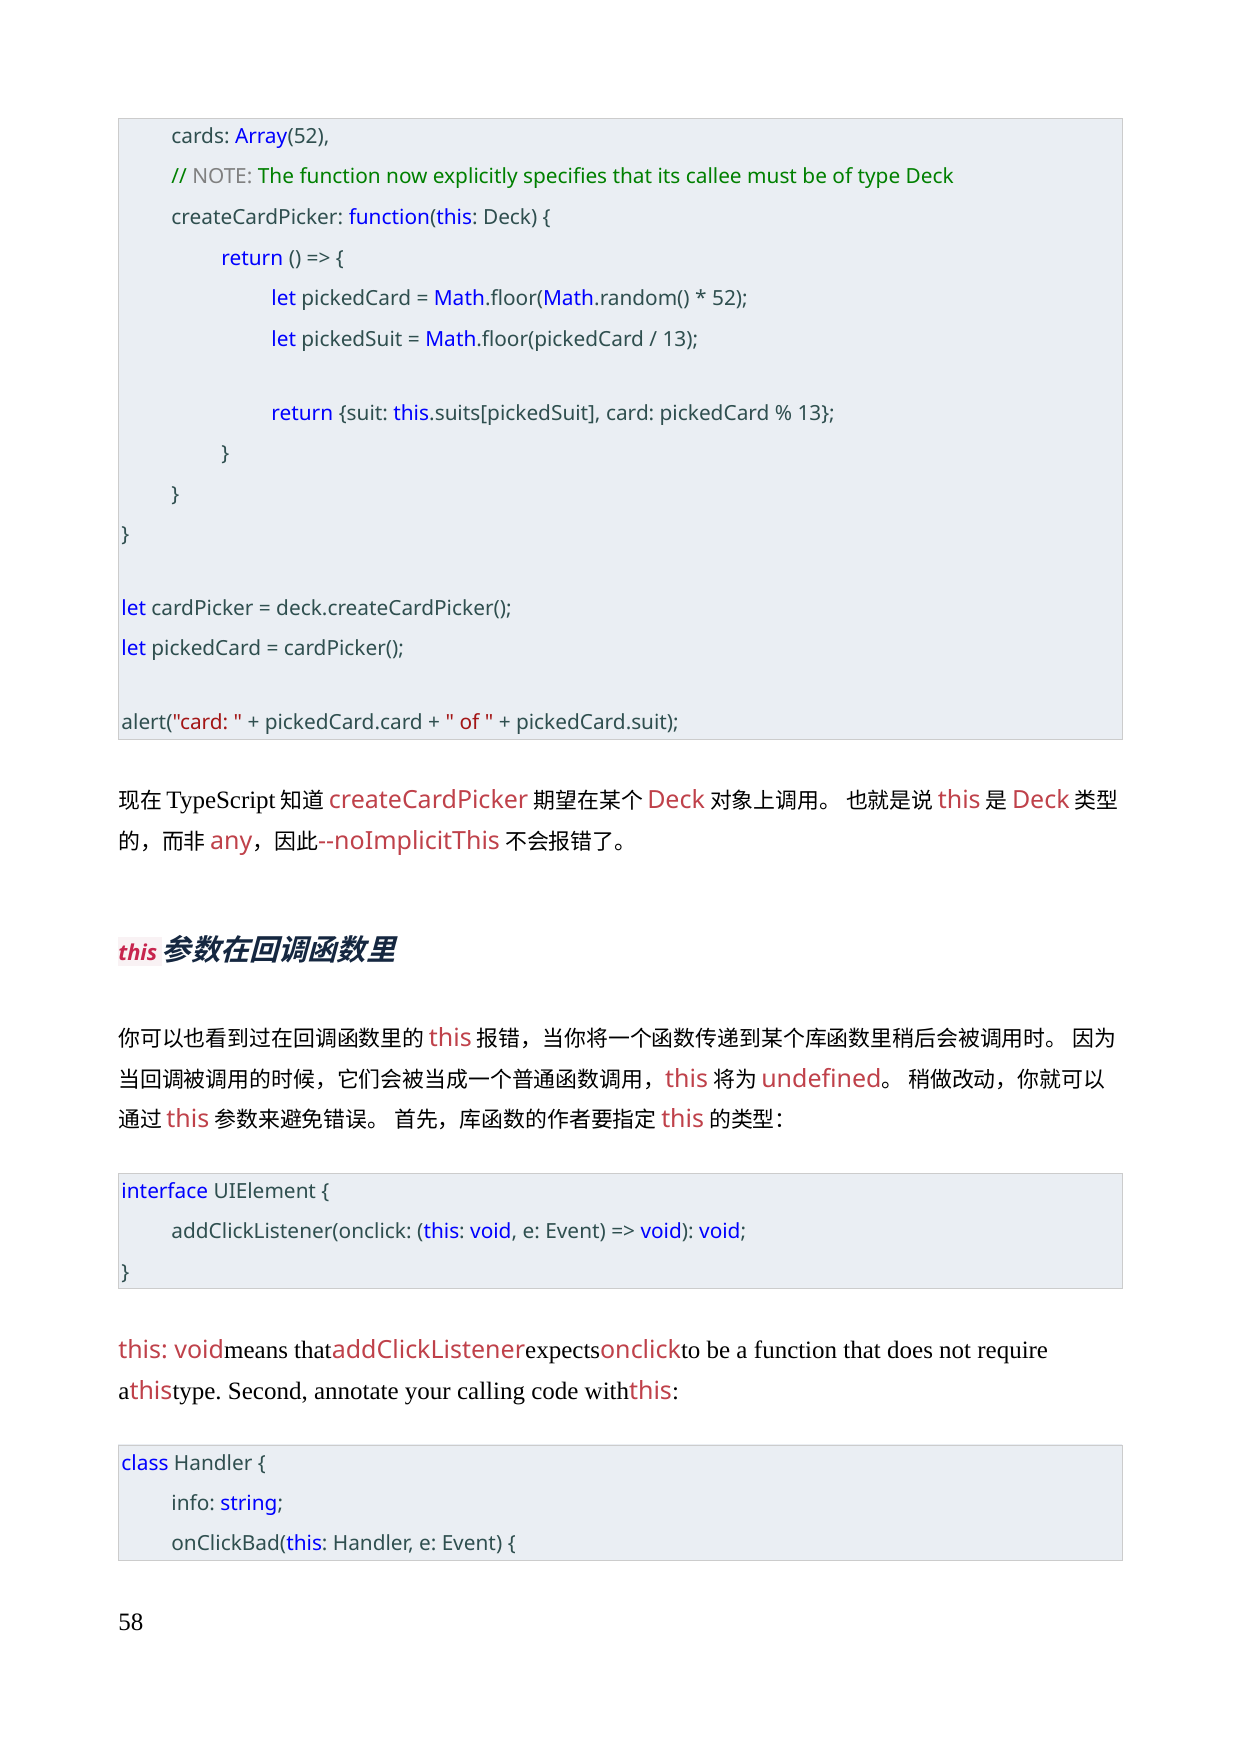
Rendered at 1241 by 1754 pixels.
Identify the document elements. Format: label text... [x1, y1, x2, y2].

text cards: Array(52), [119, 119, 1122, 150]
text // NOTE: The function now explicitly specifies that its callee must be of type Deck [119, 159, 1122, 190]
text interface UIElement { [119, 1174, 1122, 1205]
subtitle this参数在回调函数里 [118, 926, 1122, 968]
text return {suit: this.suits[pickedSuit], card: pickedCard % 13}; [119, 395, 1122, 426]
text 现在TypeScript知道createCardPicker期望在某个Deck对象上调用。 也就是说this是Deck类型的，而非any，因此--noImplicitThis不会报错了。 [118, 782, 1122, 857]
text addClickListener(onclick: (this: void, e: Event) => void): void; [119, 1213, 1122, 1245]
text let pickedCard = cardPicker(); [119, 631, 1122, 662]
text } [119, 516, 1122, 548]
text alert("card: " + pickedCard.card + " of " + pickedCard.suit); [119, 704, 1122, 739]
text } [119, 1254, 1122, 1288]
text onClickBad(this: Handler, e: Event) { [119, 1525, 1122, 1560]
text } [119, 435, 1122, 467]
text this: voidmeans thataddClickListenerexpectsonclickto be a function that does not require athistype. Second, annotate your calling code withthis: [118, 1332, 1122, 1407]
text info: string; [119, 1485, 1122, 1516]
text let cardPicker = deck.createCardPicker(); [119, 590, 1122, 622]
text 你可以也看到过在回调函数里的this报错，当你将一个函数传递到某个库函数里稍后会被调用时。 因为当回调被调用的时候，它们会被当成一个普通函数调用，this将为undefined。 稍做改动，你就可以通过this参数来避免错误。 首先，库函数的作者要指定this的类型： [118, 1019, 1122, 1135]
text return () => { [119, 240, 1122, 271]
text let pickedCard = Math.floor(Math.random() * 52); [119, 280, 1122, 312]
text createCardPicker: function(this: Deck) { [119, 199, 1122, 231]
text } [119, 476, 1122, 507]
text let pickedSuit = Math.floor(pickedCard / 13); [119, 321, 1122, 352]
text class Handler { [119, 1446, 1122, 1476]
